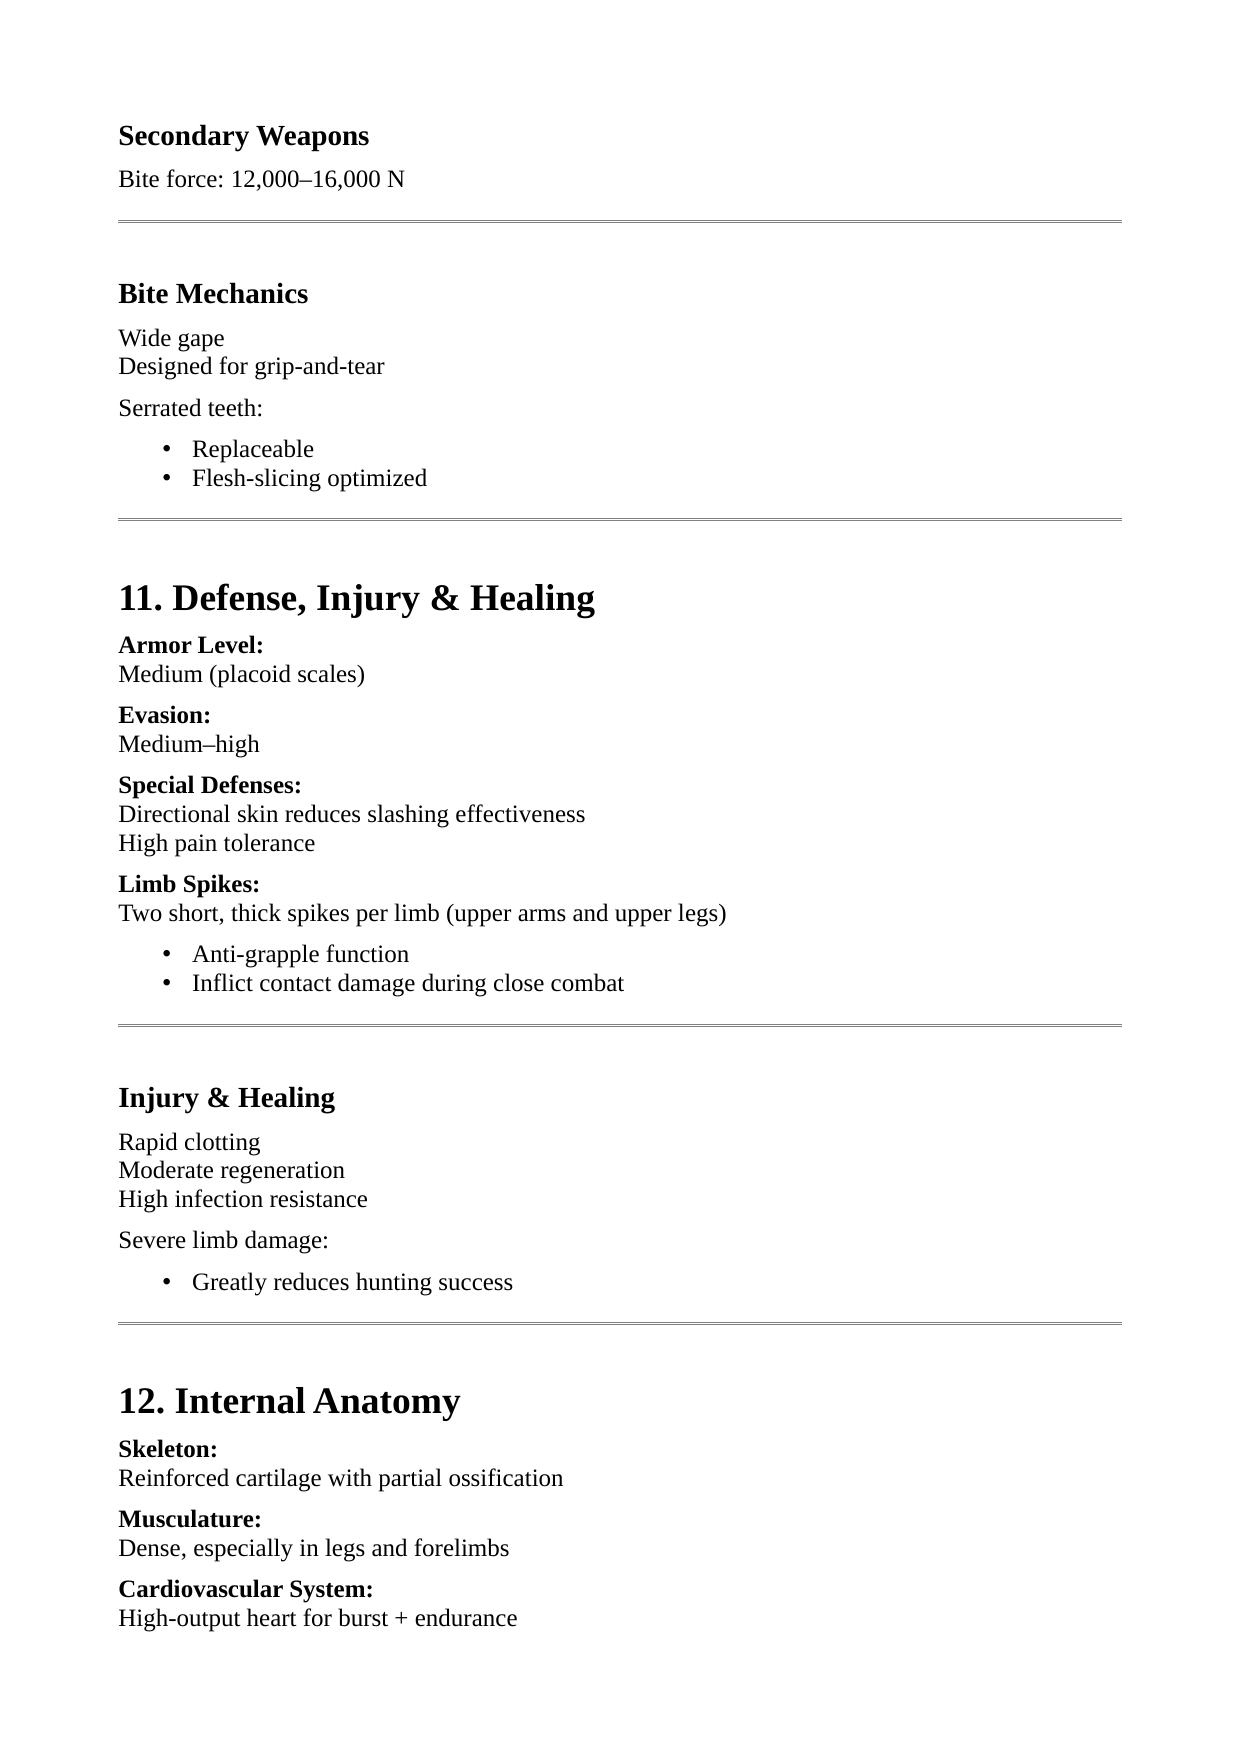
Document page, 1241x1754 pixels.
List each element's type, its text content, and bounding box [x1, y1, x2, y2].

text Bite force: 12,000–16,000 N [118, 164, 1122, 193]
subtitle Bite Mechanics [118, 277, 1122, 310]
text Severe limb damage: [118, 1225, 1122, 1254]
text Special Defenses: Directional skin reduces slashing effectiveness High pain tolerance [118, 771, 1122, 857]
list Anti-grapple function [162, 939, 1122, 968]
text Musculature: Dense, especially in legs and forelimbs [118, 1504, 1122, 1562]
list Flesh-slicing optimized [162, 463, 1122, 491]
text Limb Spikes: Two short, thick spikes per limb (upper arms and upper legs) [118, 869, 1122, 927]
subtitle Injury & Healing [118, 1081, 1122, 1114]
list Replaceable [162, 434, 1122, 463]
subtitle Secondary Weapons [118, 118, 1122, 152]
text Armor Level: Medium (placoid scales) [118, 631, 1122, 688]
text Cardiovascular System: High-output heart for burst + endurance [118, 1574, 1122, 1632]
text Rapid clotting Moderate regeneration High infection resistance [118, 1127, 1122, 1213]
list Greatly reduces hunting success [162, 1267, 1122, 1295]
text Wide gape Designed for grip-and-tear [118, 323, 1122, 380]
subtitle 12. Internal Anatomy [118, 1379, 1122, 1422]
subtitle 11. Defense, Injury & Healing [118, 575, 1122, 618]
text Evasion: Medium–high [118, 701, 1122, 758]
list Inflict contact damage during close combat [162, 968, 1122, 997]
text Serrated teeth: [118, 393, 1122, 421]
text Skeleton: Reinforced cartilage with partial ossification [118, 1434, 1122, 1492]
